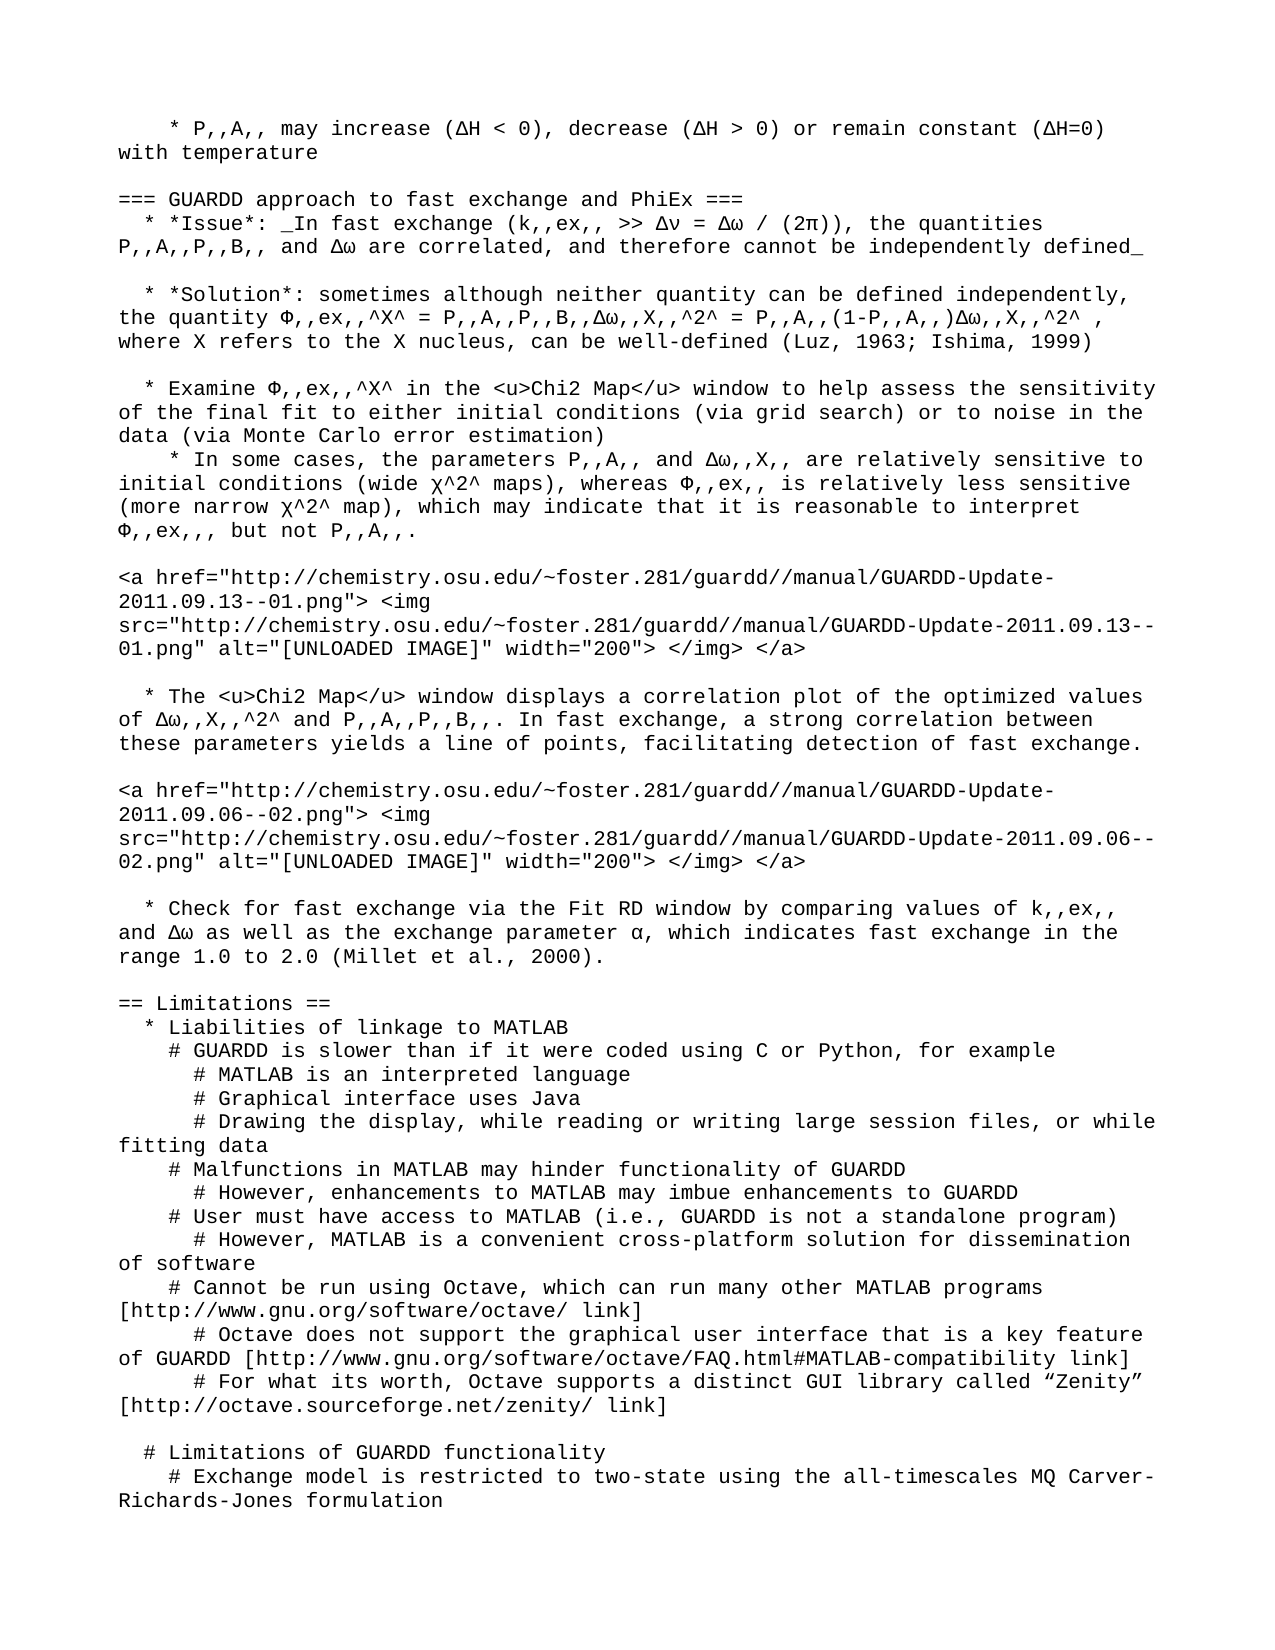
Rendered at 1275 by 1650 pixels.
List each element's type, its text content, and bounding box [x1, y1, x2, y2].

text # User must have access to MATLAB (i.e., GUARDD is not a standalone program) [118, 1206, 1157, 1229]
text * *Solution*: sometimes although neither quantity can be defined independently, the quantity Φ,,ex,,^X^ = P,,A,,P,,B,,Δω,,X,,^2^ = P,,A,,(1-P,,A,,)Δω,,X,,^2^ , where X refers to the X nucleus, can be well-defined (Luz, 1963; Ishima, 1999) [118, 284, 1157, 354]
text # Exchange model is restricted to two-state using the all-timescales MQ Carver-Richards-Jones formulation [118, 1466, 1157, 1513]
text # Limitations of GUARDD functionality [118, 1442, 1157, 1466]
text # Octave does not support the graphical user interface that is a key feature of GUARDD [http://www.gnu.org/software/octave/FAQ.html#MATLAB-compatibility link] [118, 1324, 1157, 1371]
text # However, MATLAB is a convenient cross-platform solution for dissemination of software [118, 1229, 1157, 1277]
text <a href="http://chemistry.osu.edu/~foster.281/guardd//manual/GUARDD-Update-2011.09.06--02.png"> <img src="http://chemistry.osu.edu/~foster.281/guardd//manual/GUARDD-Update-2011.09.06--02.png" alt="[UNLOADED IMAGE]" width="200"> </img> </a> [118, 780, 1157, 875]
text * In some cases, the parameters P,,A,, and Δω,,X,, are relatively sensitive to initial conditions (wide χ^2^ maps), whereas Φ,,ex,, is relatively less sensitive (more narrow χ^2^ map), which may indicate that it is reasonable to interpret Φ,,ex,,, but not P,,A,,. [118, 449, 1157, 544]
text * *Issue*: _In fast exchange (k,,ex,, >> Δν = Δω / (2π)), the quantities P,,A,,P,,B,, and Δω are correlated, and therefore cannot be independently defined_ [118, 213, 1157, 260]
text <a href="http://chemistry.osu.edu/~foster.281/guardd//manual/GUARDD-Update-2011.09.13--01.png"> <img src="http://chemistry.osu.edu/~foster.281/guardd//manual/GUARDD-Update-2011.09.13--01.png" alt="[UNLOADED IMAGE]" width="200"> </img> </a> [118, 567, 1157, 662]
text # Graphical interface uses Java [118, 1088, 1157, 1111]
text * Liabilities of linkage to MATLAB [118, 1017, 1157, 1040]
text * Check for fast exchange via the Fit RD window by comparing values of k,,ex,, and Δω as well as the exchange parameter α, which indicates fast exchange in the range 1.0 to 2.0 (Millet et al., 2000). [118, 898, 1157, 969]
text # Drawing the display, while reading or writing large session files, or while fitting data [118, 1111, 1157, 1158]
text # Malfunctions in MATLAB may hinder functionality of GUARDD [118, 1158, 1157, 1182]
text === GUARDD approach to fast exchange and PhiEx === [118, 189, 1157, 213]
text == Limitations == [118, 993, 1157, 1017]
text # GUARDD is slower than if it were coded using C or Python, for example [118, 1040, 1157, 1064]
text * P,,A,, may increase (ΔH < 0), decrease (ΔH > 0) or remain constant (ΔH=0) with temperature [118, 118, 1157, 165]
text # Cannot be run using Octave, which can run many other MATLAB programs [http://www.gnu.org/software/octave/ link] [118, 1277, 1157, 1324]
text # However, enhancements to MATLAB may imbue enhancements to GUARDD [118, 1182, 1157, 1206]
text # For what its worth, Octave supports a distinct GUI library called “Zenity” [http://octave.sourceforge.net/zenity/ link] [118, 1371, 1157, 1419]
text * The <u>Chi2 Map</u> window displays a correlation plot of the optimized values of Δω,,X,,^2^ and P,,A,,P,,B,,. In fast exchange, a strong correlation between these parameters yields a line of points, facilitating detection of fast exchange. [118, 686, 1157, 757]
text * Examine Φ,,ex,,^X^ in the <u>Chi2 Map</u> window to help assess the sensitivity of the final fit to either initial conditions (via grid search) or to noise in the data (via Monte Carlo error estimation) [118, 378, 1157, 449]
text # MATLAB is an interpreted language [118, 1064, 1157, 1088]
